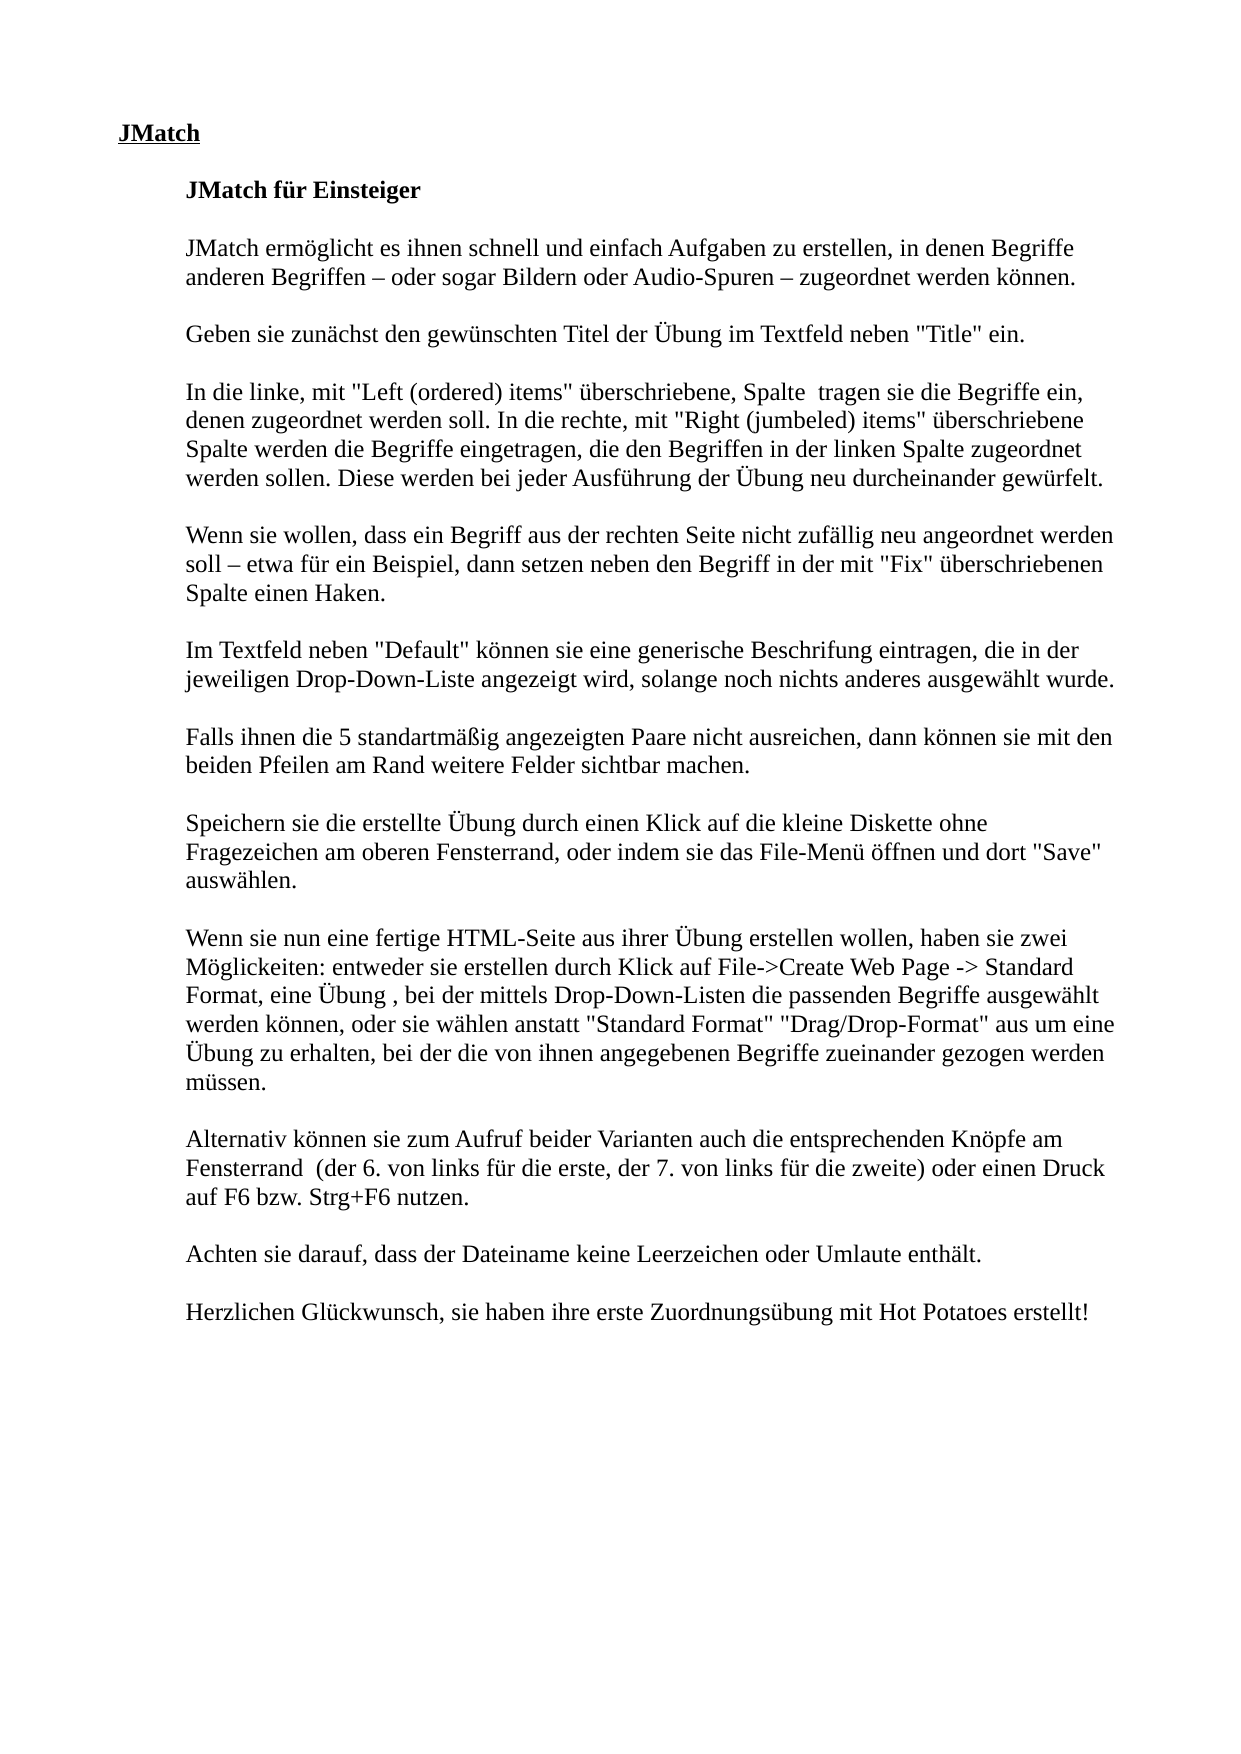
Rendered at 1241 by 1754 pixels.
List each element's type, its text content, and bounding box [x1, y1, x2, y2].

text Herzlichen Glückwunsch, sie haben ihre erste Zuordnungsübung mit Hot Potatoes erstellt! [185, 1297, 1122, 1326]
text JMatch für Einsteiger [185, 176, 1122, 204]
text In die linke, mit "Left (ordered) items" überschriebene, Spalte tragen sie die Begriffe ein, denen zugeordnet werden soll. In die rechte, mit "Right (jumbeled) items" überschriebene Spalte werden die Begriffe eingetragen, die den Begriffen in der linken Spalte zugeordnet werden sollen. Diese werden bei jeder Ausführung der Übung neu durcheinander gewürfelt. [185, 377, 1122, 492]
text Falls ihnen die 5 standartmäßig angezeigten Paare nicht ausreichen, dann können sie mit den beiden Pfeilen am Rand weitere Felder sichtbar machen. [185, 722, 1122, 779]
text Alternativ können sie zum Aufruf beider Varianten auch die entsprechenden Knöpfe am Fensterrand (der 6. von links für die erste, der 7. von links für die zweite) oder einen Druck auf F6 bzw. Strg+F6 nutzen. [185, 1124, 1122, 1211]
text Im Textfeld neben "Default" können sie eine generische Beschrifung eintragen, die in der jeweiligen Drop-Down-Liste angezeigt wird, solange noch nichts anderes ausgewählt wurde. [185, 636, 1122, 693]
text Wenn sie wollen, dass ein Begriff aus der rechten Seite nicht zufällig neu angeordnet werden soll – etwa für ein Beispiel, dann setzen neben den Begriff in der mit "Fix" überschriebenen Spalte einen Haken. [185, 521, 1122, 607]
text JMatch ermöglicht es ihnen schnell und einfach Aufgaben zu erstellen, in denen Begriffe anderen Begriffen – oder sogar Bildern oder Audio-Spuren – zugeordnet werden können. [185, 233, 1122, 291]
text Speichern sie die erstellte Übung durch einen Klick auf die kleine Diskette ohne Fragezeichen am oberen Fensterrand, oder indem sie das File-Menü öffnen und dort "Save" auswählen. [185, 808, 1122, 894]
text Wenn sie nun eine fertige HTML-Seite aus ihrer Übung erstellen wollen, haben sie zwei Möglickeiten: entweder sie erstellen durch Klick auf File->Create Web Page -> Standard Format, eine Übung , bei der mittels Drop-Down-Listen die passenden Begriffe ausgewählt werden können, oder sie wählen anstatt "Standard Format" "Drag/Drop-Format" aus um eine Übung zu erhalten, bei der die von ihnen angegebenen Begriffe zueinander gezogen werden müssen. [185, 923, 1122, 1096]
text JMatch [118, 118, 1122, 147]
text Geben sie zunächst den gewünschten Titel der Übung im Textfeld neben "Title" ein. [185, 319, 1122, 348]
text Achten sie darauf, dass der Dateiname keine Leerzeichen oder Umlaute enthält. [185, 1239, 1122, 1268]
